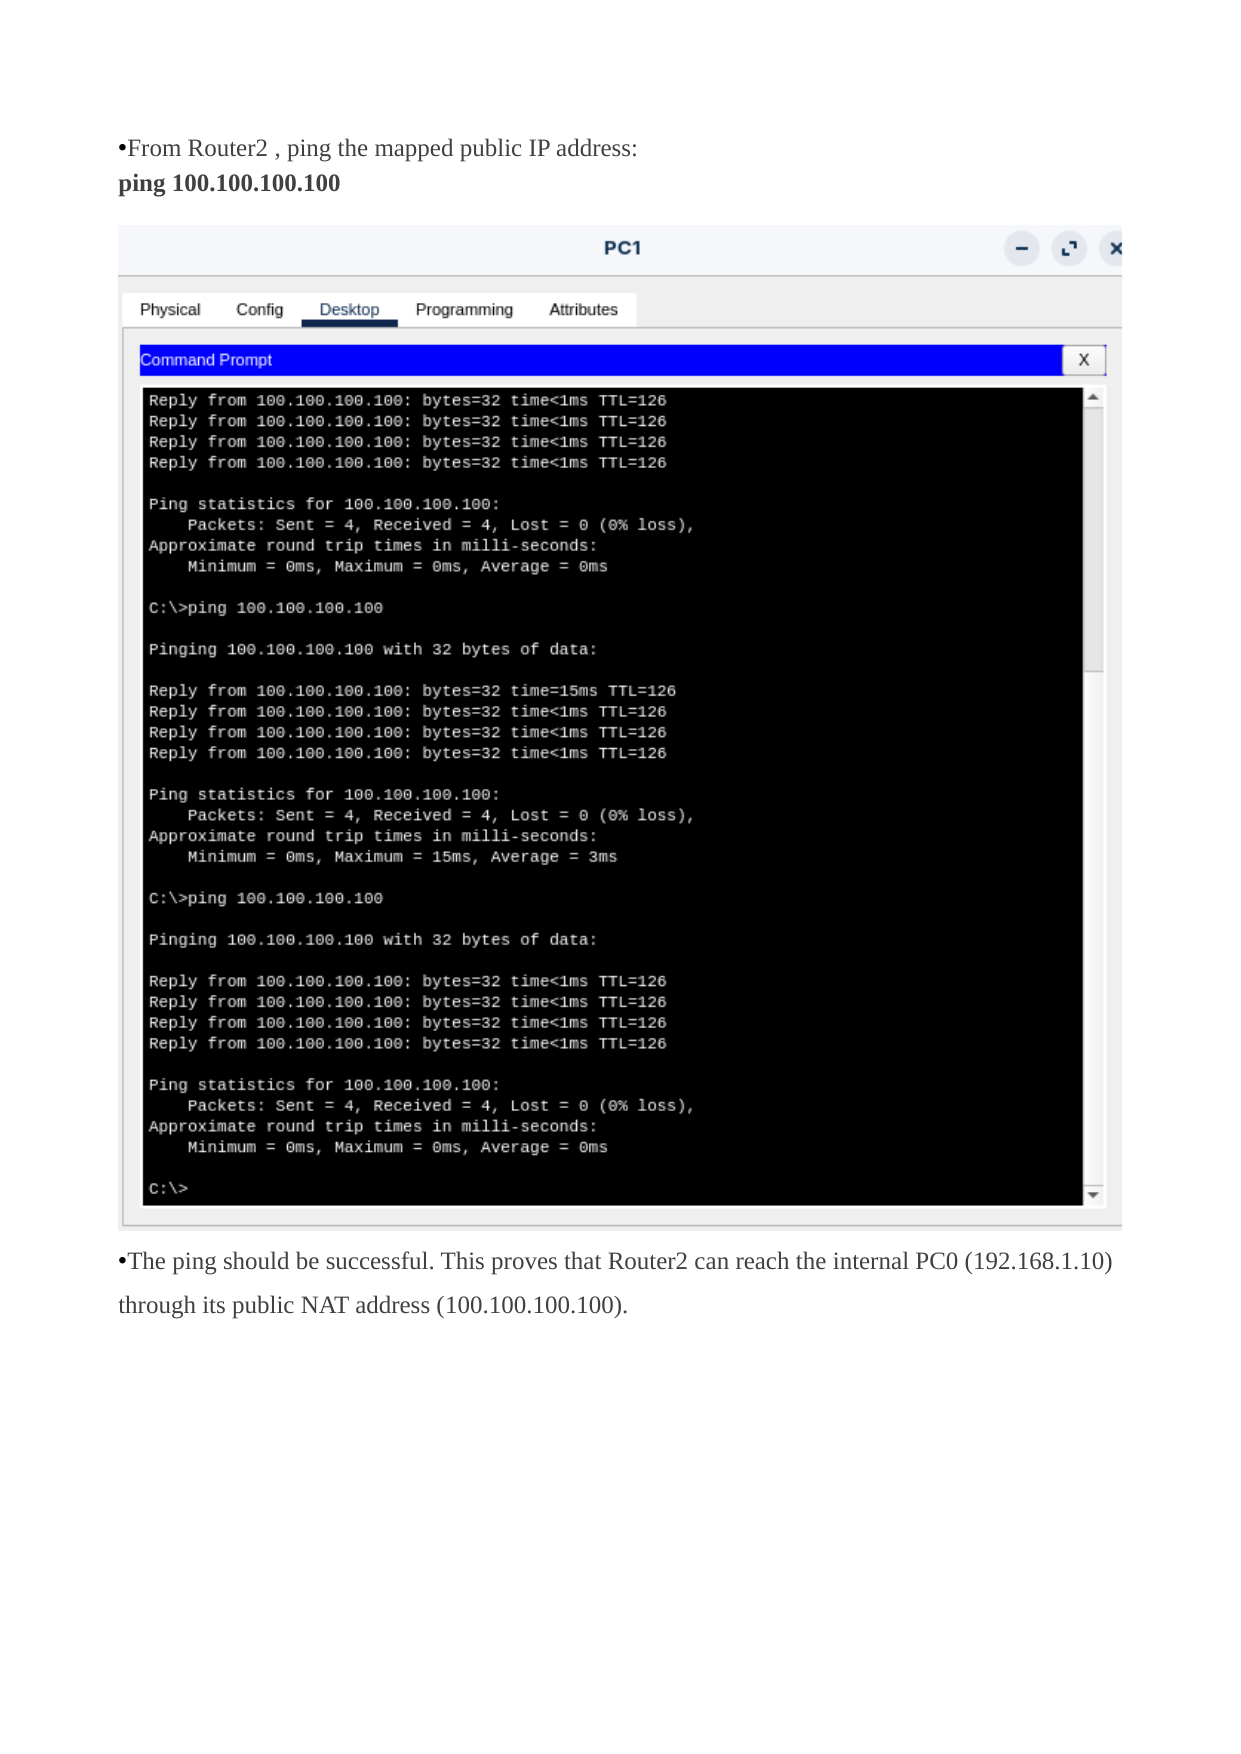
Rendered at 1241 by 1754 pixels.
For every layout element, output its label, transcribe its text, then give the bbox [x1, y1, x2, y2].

list The ping should be successful. This proves that Router2 can reach the internal PC0 (192.168.1.10) through its public NAT address (100.100.100.100). [118, 1231, 1122, 1318]
list ping 100.100.100.100 [118, 168, 1122, 225]
picture [118, 225, 1123, 1231]
list From Router2 , ping the mapped public IP address: [118, 118, 1122, 162]
